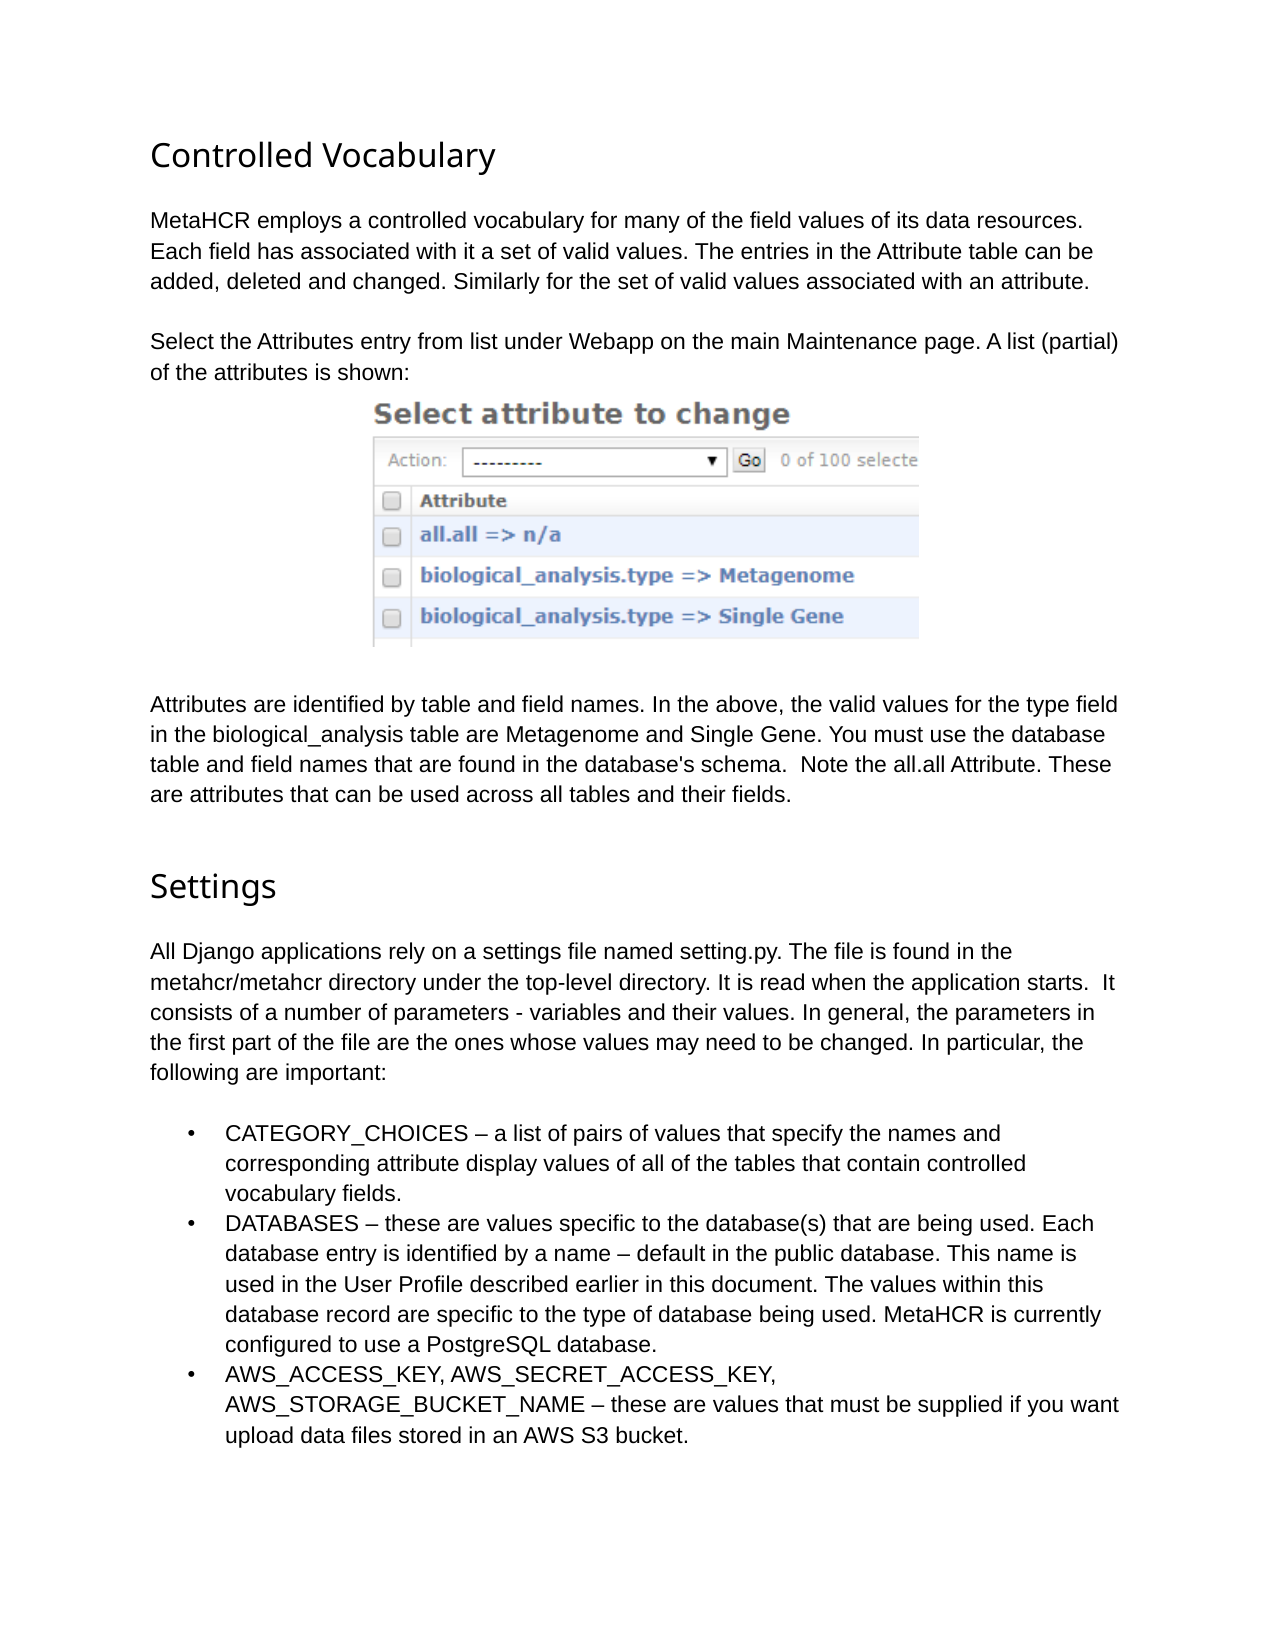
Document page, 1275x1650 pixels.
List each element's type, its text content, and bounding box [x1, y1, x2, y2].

list AWS_ACCESS_KEY, AWS_SECRET_ACCESS_KEY, AWS_STORAGE_BUCKET_NAME – these are values that must be supplied if you want upload data files stored in an AWS S3 bucket. [187, 1361, 1125, 1448]
list CATEGORY_CHOICES – a list of pairs of values that specify the names and corresponding attribute display values of all of the tables that contain controlled vocabulary fields. [187, 1119, 1125, 1206]
text Attributes are identified by table and field names. In the above, the valid values for the type field in the biological_analysis table are Metagenome and Single Gene. You must use the database table and field names that are found in the database's schema. Note the all.all Attribute. These are attributes that can be used across all tables and their fields. [150, 691, 1125, 808]
list DATABASES – these are values specific to the database(s) that are being used. Each database entry is identified by a name – default in the public database. This name is used in the User Profile described earlier in this document. The values within this database record are specific to the type of database being used. MetaHCR is currently configured to use a PostgreSQL database. [187, 1210, 1125, 1357]
text MetaHCR employs a controlled vocabulary for many of the field values of its data resources. Each field has associated with it a set of valid values. The entries in the Attribute table can be added, deleted and changed. Similarly for the set of valid values associated with an attribute. [150, 207, 1125, 294]
text All Django applications rely on a settings file named setting.py. The file is found in the metahcr/metahcr directory under the top-level directory. It is read when the application starts. It consists of a number of parameters - variables and their values. In general, the parameters in the first part of the file are the ones whose values may need to be changed. In particular, the following are important: [150, 938, 1125, 1086]
text Select the Attributes entry from list under Webapp on the main Maintenance page. A list (partial) of the attributes is shown: [150, 328, 1125, 385]
subtitle Settings [150, 863, 1125, 908]
subtitle Controlled Vocabulary [150, 132, 1125, 177]
picture [356, 388, 919, 647]
